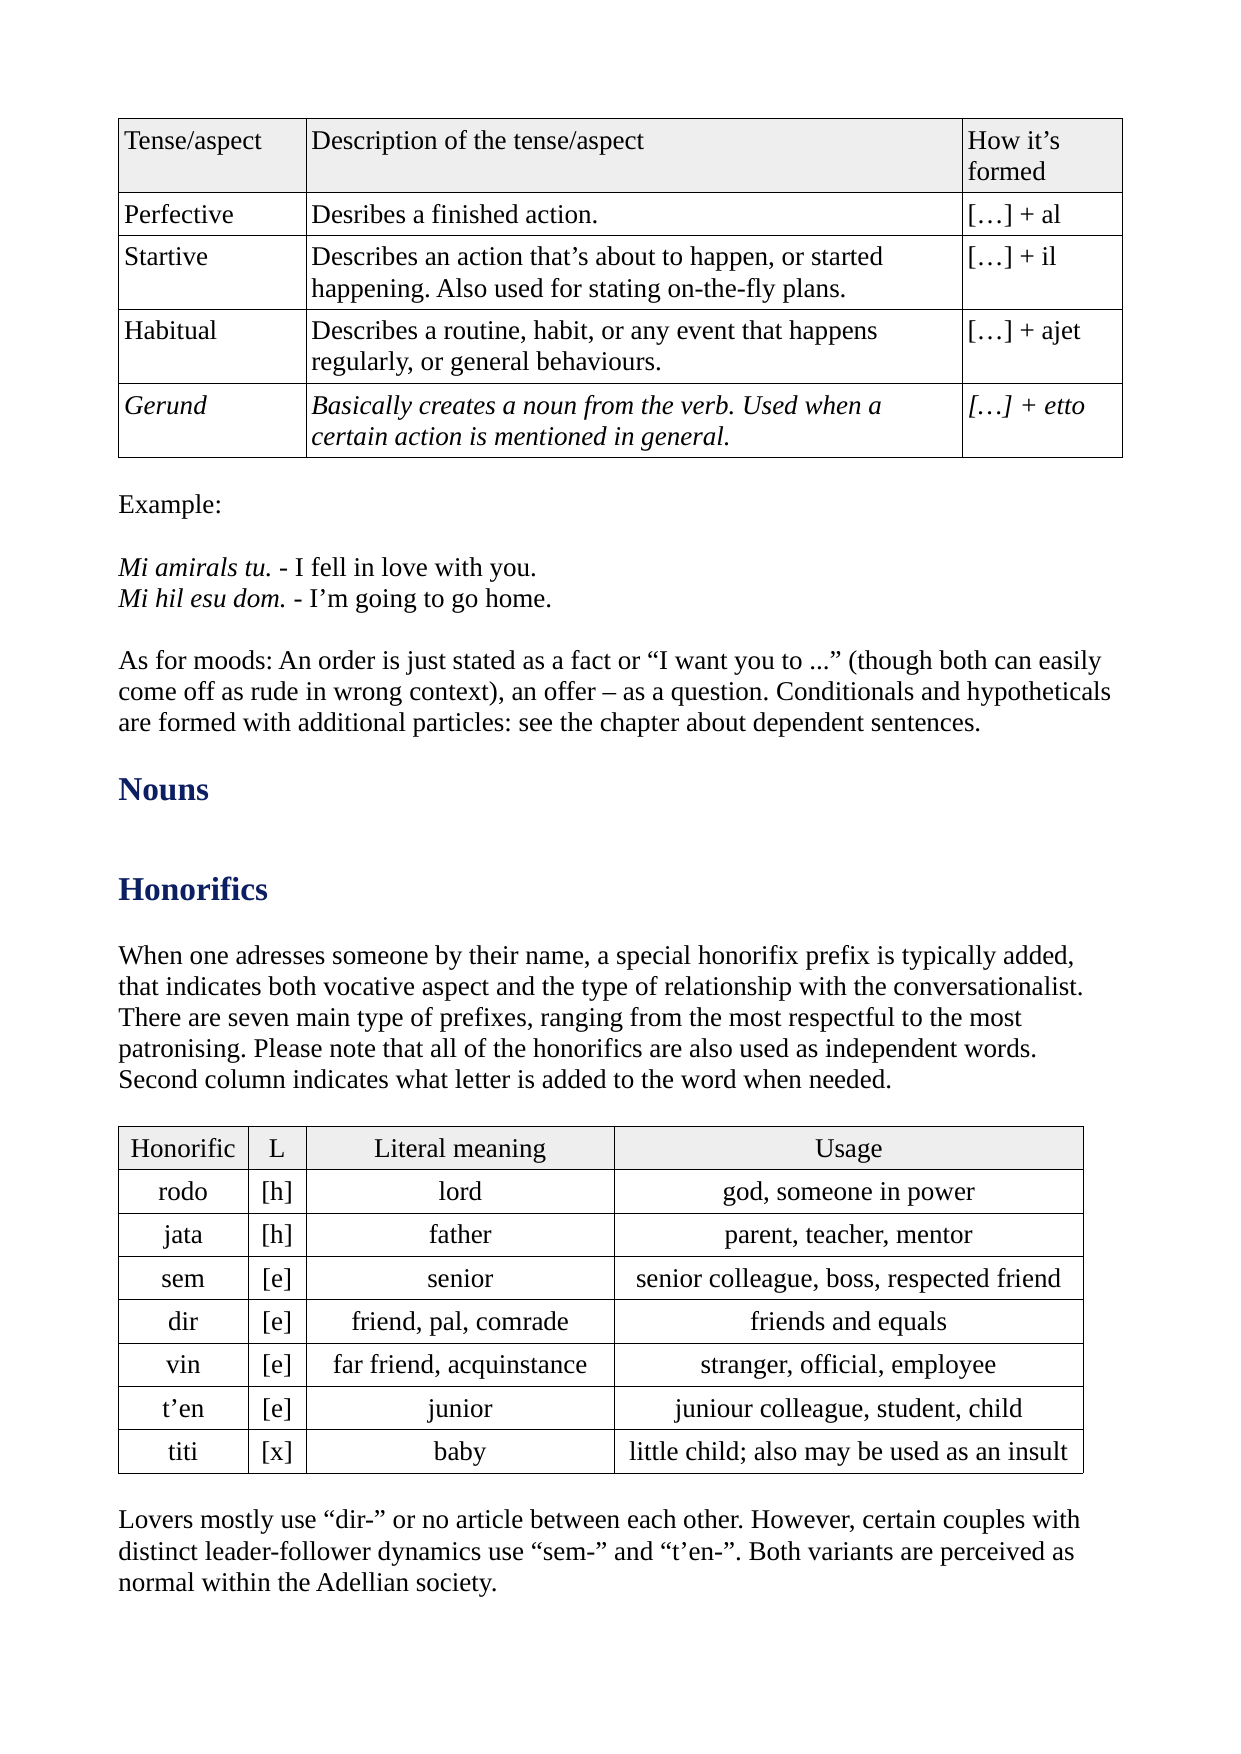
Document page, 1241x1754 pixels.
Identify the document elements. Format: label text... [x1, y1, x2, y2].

table_cell vin [119, 1344, 248, 1386]
table_cell baby [307, 1430, 614, 1472]
table_cell far friend, acquinstance [307, 1344, 614, 1386]
text Nouns [118, 769, 1122, 807]
text As for moods: An order is just stated as a fact or “I want you to ...” (though both can easily come off as rude in wrong context), an offer – as a question. Conditionals and hypotheticals are formed with additional particles: see the chapter about dependent sentences. [118, 644, 1122, 738]
table_header L [249, 1127, 306, 1169]
table_header Literal meaning [307, 1127, 614, 1169]
table_cell [e] [249, 1387, 306, 1429]
table_header How it’s formed [963, 119, 1122, 192]
table_cell jata [119, 1214, 248, 1256]
text Mi hil esu dom. - I’m going to go home. [118, 582, 1122, 613]
text Honorifics [118, 869, 1122, 908]
table_cell stranger, official, employee [615, 1344, 1083, 1386]
table_header Tense/aspect [119, 119, 306, 192]
table_cell [h] [249, 1214, 306, 1256]
table_cell juniour colleague, student, child [615, 1387, 1083, 1429]
table_cell [e] [249, 1257, 306, 1299]
table_header Description of the tense/aspect [307, 119, 962, 192]
table_cell Describes a routine, habit, or any event that happens regularly, or general behaviours. [307, 310, 962, 382]
table_cell Habitual [119, 310, 306, 382]
table_cell Desribes a finished action. [307, 193, 962, 235]
table_cell [e] [249, 1300, 306, 1342]
table_cell Gerund [119, 384, 306, 457]
table_cell sem [119, 1257, 248, 1299]
table_cell […] + ajet [963, 310, 1122, 382]
table_cell t’en [119, 1387, 248, 1429]
table_cell Perfective [119, 193, 306, 235]
table_cell god, someone in power [615, 1170, 1083, 1212]
table_cell father [307, 1214, 614, 1256]
table_cell parent, teacher, mentor [615, 1214, 1083, 1256]
table_cell [h] [249, 1170, 306, 1212]
table_cell Startive [119, 236, 306, 308]
table_cell junior [307, 1387, 614, 1429]
table_cell Basically creates a noun from the verb. Used when a certain action is mentioned in general. [307, 384, 962, 457]
text Lovers mostly use “dir-” or no article between each other. However, certain couples with distinct leader-follower dynamics use “sem-” and “t’en-”. Both variants are perceived as normal within the Adellian society. [118, 1504, 1122, 1597]
table_cell rodo [119, 1170, 248, 1212]
table_cell [x] [249, 1430, 306, 1472]
text When one adresses someone by their name, a special honorifix prefix is typically added, that indicates both vocative aspect and the type of relationship with the conversationalist. There are seven main type of prefixes, ranging from the most respectful to the most patronising. Please note that all of the honorifics are also used as independent words. Second column indicates what letter is added to the word when needed. [118, 939, 1122, 1094]
table_cell […] + etto [963, 384, 1122, 457]
table_cell friend, pal, comrade [307, 1300, 614, 1342]
table_cell […] + il [963, 236, 1122, 308]
table_cell senior [307, 1257, 614, 1299]
text Example: [118, 488, 1122, 519]
table_cell [e] [249, 1344, 306, 1386]
table_cell titi [119, 1430, 248, 1472]
table_cell friends and equals [615, 1300, 1083, 1342]
table_cell senior colleague, boss, respected friend [615, 1257, 1083, 1299]
table_header Honorific [119, 1127, 248, 1169]
table_cell […] + al [963, 193, 1122, 235]
table_cell little child; also may be used as an insult [615, 1430, 1083, 1472]
table_cell lord [307, 1170, 614, 1212]
table_cell dir [119, 1300, 248, 1342]
table_cell Describes an action that’s about to happen, or started happening. Also used for stating on-the-fly plans. [307, 236, 962, 308]
table_header Usage [615, 1127, 1083, 1169]
text Mi amirals tu. - I fell in love with you. [118, 551, 1122, 582]
